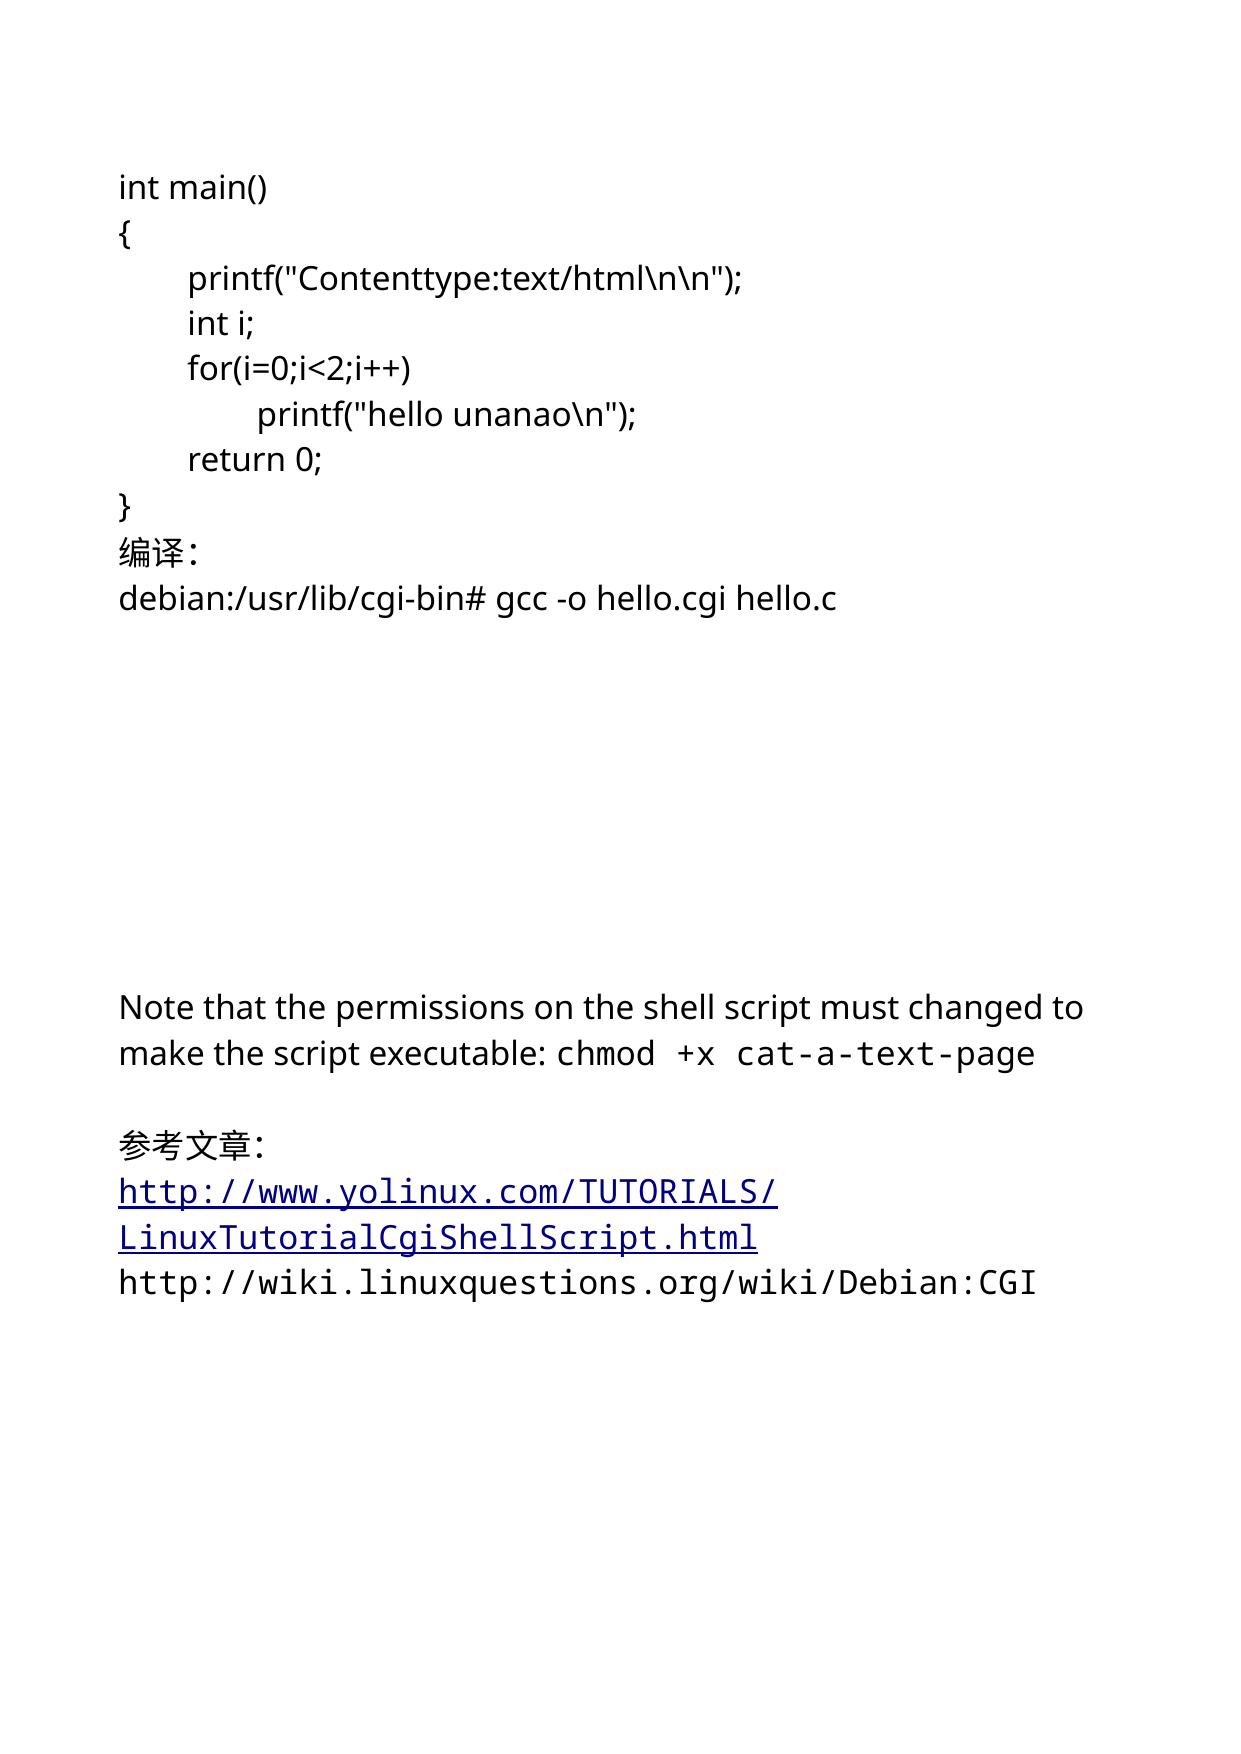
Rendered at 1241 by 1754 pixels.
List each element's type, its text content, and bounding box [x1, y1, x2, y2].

text } [118, 481, 1122, 527]
text 参考文章： [118, 1120, 1122, 1168]
text for(i=0;i<2;i++) [118, 345, 1122, 391]
text int i; [118, 300, 1122, 345]
text http://www.yolinux.com/TUTORIALS/LinuxTutorialCgiShellScript.html [118, 1168, 1122, 1259]
text http://wiki.linuxquestions.org/wiki/Debian:CGI [118, 1259, 1122, 1304]
text return 0; [118, 436, 1122, 481]
text printf("hello unanao\n"); [118, 391, 1122, 436]
text int main() [118, 163, 1122, 209]
text debian:/usr/lib/cgi-bin# gcc -o hello.cgi hello.c [118, 575, 1122, 621]
text 编译： [118, 527, 1122, 575]
text printf("Contenttype:text/html\n\n"); [118, 254, 1122, 300]
text { [118, 209, 1122, 254]
text Note that the permissions on the shell script must changed to make the script executable: chmod +x cat-a-text-page [118, 984, 1122, 1075]
